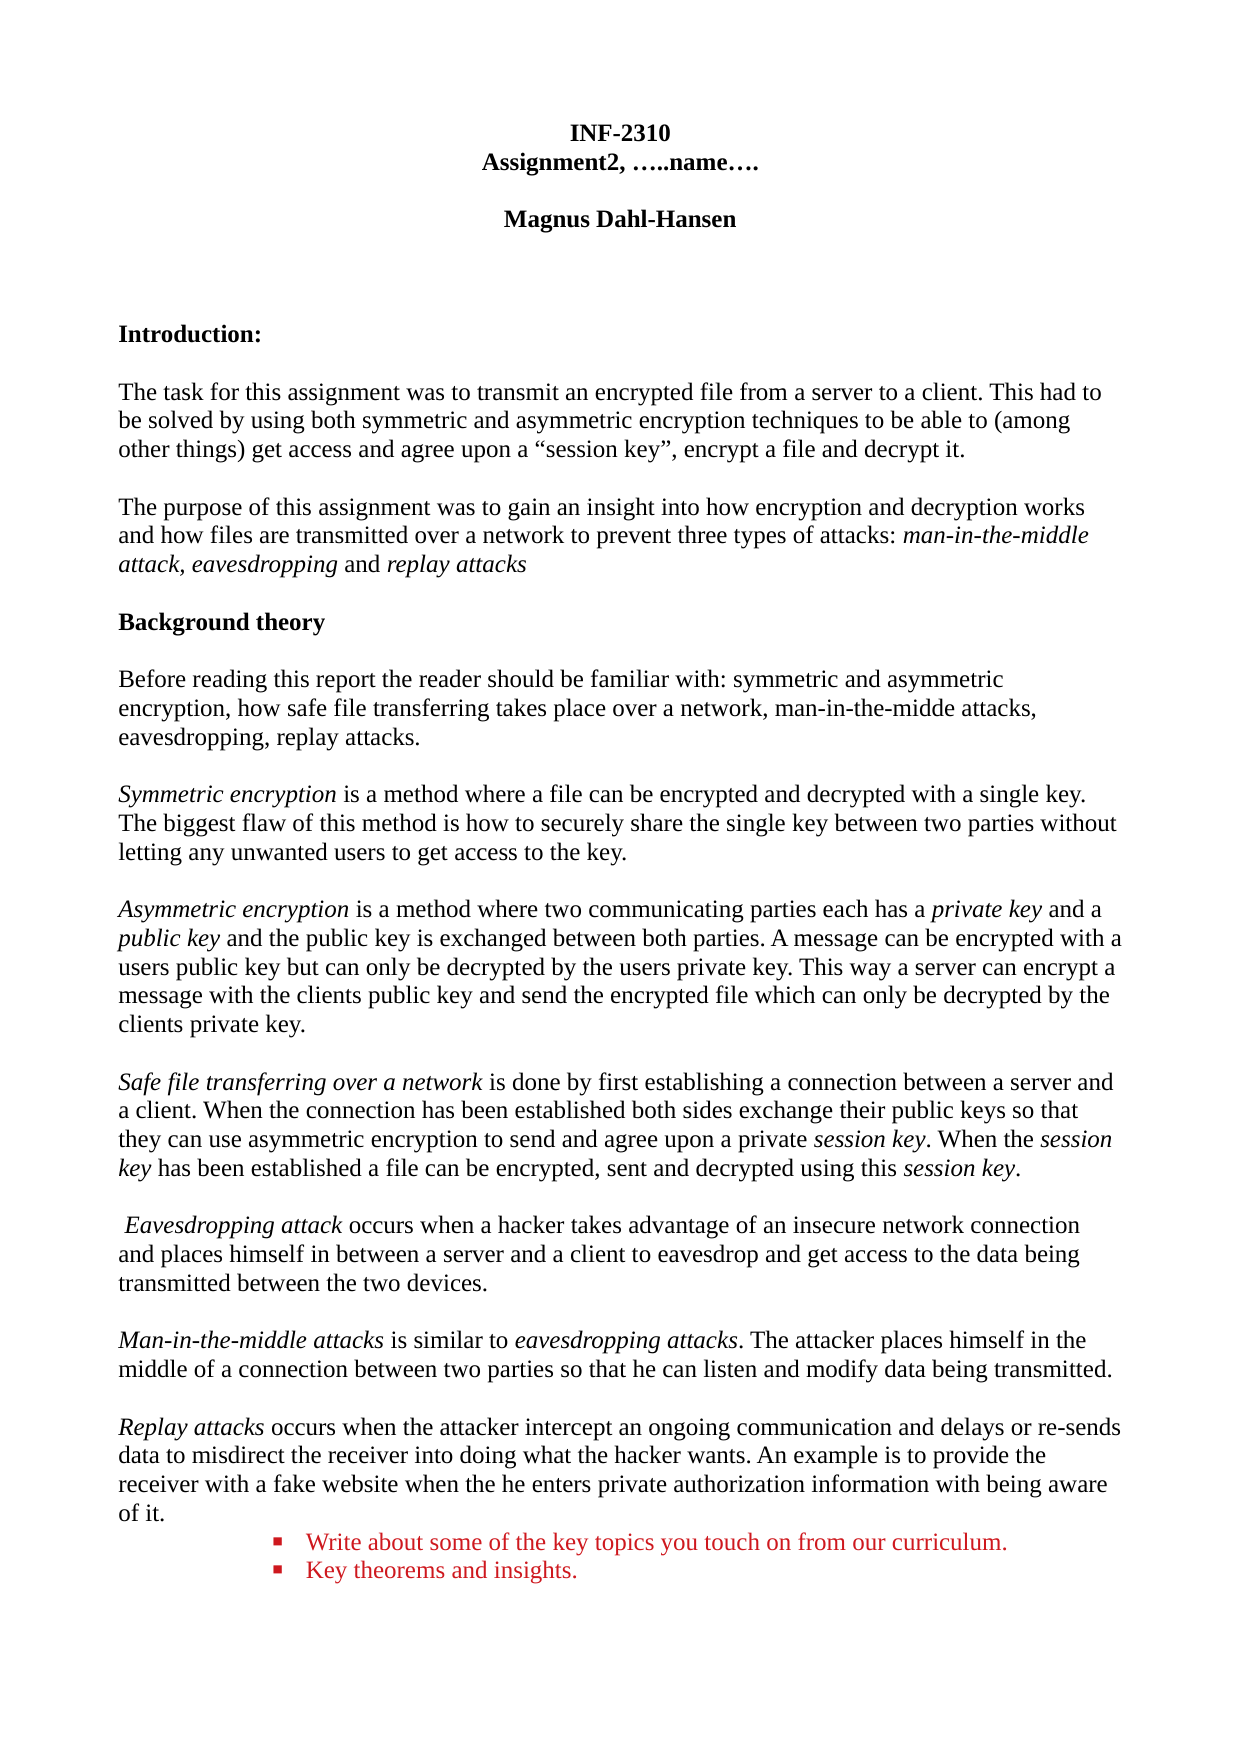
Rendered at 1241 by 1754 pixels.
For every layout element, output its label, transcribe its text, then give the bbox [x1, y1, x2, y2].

text The purpose of this assignment was to gain an insight into how encryption and decryption works and how files are transmitted over a network to prevent three types of attacks: man-in-the-middle attack, eavesdropping and replay attacks [118, 492, 1122, 578]
text Asymmetric encryption is a method where two communicating parties each has a private key and a public key and the public key is exchanged between both parties. A message can be encrypted with a users public key but can only be decrypted by the users private key. This way a server can encrypt a message with the clients public key and send the encrypted file which can only be decrypted by the clients private key. [118, 894, 1122, 1038]
text Magnus Dahl-Hansen [118, 204, 1122, 233]
text Assignment2, …..name…. [118, 147, 1122, 176]
text Safe file transferring over a network is done by first establishing a connection between a server and a client. When the connection has been established both sides exchange their public keys so that they can use asymmetric encryption to send and agree upon a private session key. When the session key has been established a file can be encrypted, sent and decrypted using this session key. [118, 1067, 1122, 1182]
text Background theory [118, 607, 1122, 636]
text INF-2310 [118, 118, 1122, 147]
text Replay attacks occurs when the attacker intercept an ongoing communication and delays or re-sends data to misdirect the receiver into doing what the hacker wants. An example is to provide the receiver with a fake website when the he enters private authorization information with being aware of it. [118, 1412, 1122, 1527]
text The task for this assignment was to transmit an encrypted file from a server to a client. This had to be solved by using both symmetric and asymmetric encryption techniques to be able to (among other things) get access and agree upon a “session key”, encrypt a file and decrypt it. [118, 377, 1122, 463]
list Write about some of the key topics you touch on from our curriculum. [268, 1527, 1122, 1556]
text Before reading this report the reader should be familiar with: symmetric and asymmetric encryption, how safe file transferring takes place over a network, man-in-the-midde attacks, eavesdropping, replay attacks. [118, 664, 1122, 751]
text Introduction: [118, 319, 1122, 348]
text Man-in-the-middle attacks is similar to eavesdropping attacks. The attacker places himself in the middle of a connection between two parties so that he can listen and modify data being transmitted. [118, 1326, 1122, 1383]
text Eavesdropping attack occurs when a hacker takes advantage of an insecure network connection and places himself in between a server and a client to eavesdrop and get access to the data being transmitted between the two devices. [118, 1211, 1122, 1297]
text Symmetric encryption is a method where a file can be encrypted and decrypted with a single key. The biggest flaw of this method is how to securely share the single key between two parties without letting any unwanted users to get access to the key. [118, 779, 1122, 866]
list Key theorems and insights. [268, 1556, 1122, 1584]
